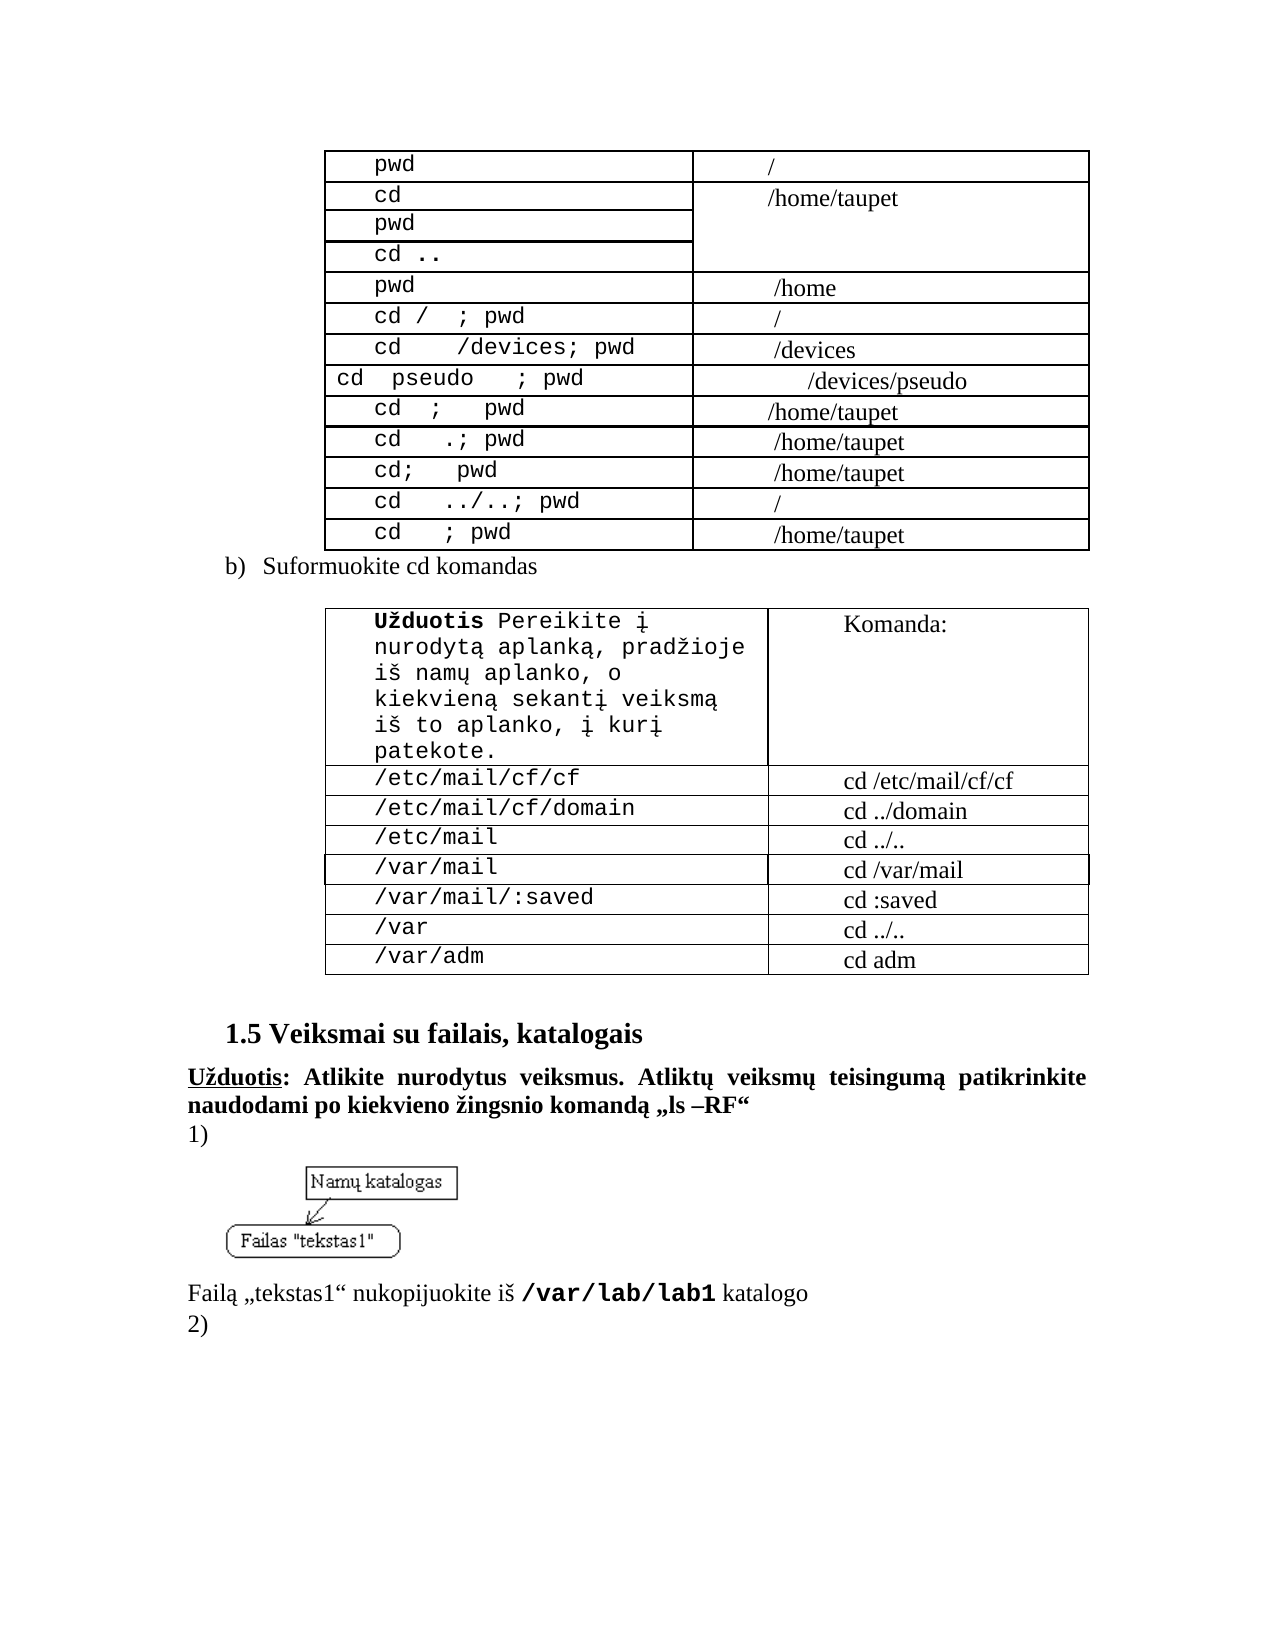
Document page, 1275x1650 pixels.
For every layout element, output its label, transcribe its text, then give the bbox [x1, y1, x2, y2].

table_cell cd ; pwd [326, 520, 692, 549]
list Suformuokite cd komandas [225, 551, 1087, 579]
table_cell cd ../..; pwd [326, 489, 692, 518]
table_cell cd ../domain [769, 796, 1088, 824]
text Failą „tekstas1“ nukopijuokite iš /var/lab/lab1 katalogo [187, 1278, 1087, 1309]
picture [204, 1157, 479, 1269]
table_cell /var/mail [326, 855, 767, 884]
table_cell [694, 240, 1088, 271]
table_header Užduotis Pereikite į nurodytą aplanką, pradžioje iš namų aplanko, o kiekvieną sekantį veiksmą iš to aplanko, į kurį patekote. [326, 609, 767, 765]
table_cell /etc/mail/cf/cf [326, 766, 768, 795]
table_cell cd /devices; pwd [326, 335, 692, 364]
table_cell cd :saved [769, 885, 1088, 914]
table_cell cd .. [326, 243, 692, 271]
table_cell cd ../.. [769, 915, 1088, 944]
table_cell pwd [326, 273, 692, 302]
table_cell cd; pwd [326, 458, 692, 487]
table_header Komanda: [769, 609, 1088, 765]
subtitle 1.5 Veiksmai su failais, katalogais [180, 1016, 1087, 1049]
table_cell / [694, 304, 1088, 333]
table_cell cd / ; pwd [326, 304, 692, 333]
table_cell cd /var/mail [769, 855, 1088, 884]
text 2) [187, 1309, 1087, 1337]
table_cell /etc/mail [326, 826, 768, 854]
table_cell /etc/mail/cf/domain [326, 796, 768, 824]
table_cell cd /etc/mail/cf/cf [769, 766, 1088, 795]
table_cell cd .; pwd [326, 428, 692, 456]
table_cell /devices [694, 335, 1088, 364]
table_cell cd ; pwd [326, 397, 692, 425]
table_cell cd ../.. [769, 826, 1088, 854]
table_cell /home [694, 273, 1088, 302]
text Užduotis: Atlikite nurodytus veiksmus. Atliktų veiksmų teisingumą patikrinkite naudodami po kiekvieno žingsnio komandą „ls –RF“ [187, 1062, 1087, 1119]
table_cell cd adm [769, 945, 1088, 973]
table_cell /var [326, 915, 768, 944]
table_cell cd [326, 183, 692, 209]
table_cell /var/adm [326, 945, 768, 973]
table_cell cd pseudo ; pwd [326, 366, 692, 394]
table_cell pwd [326, 211, 692, 240]
table_cell pwd [326, 152, 692, 181]
text 1) [187, 1119, 1087, 1148]
table_cell /devices/pseudo [694, 366, 1088, 394]
table_cell / [694, 152, 1088, 181]
table_cell /home/taupet [694, 458, 1088, 487]
table_cell /var/mail/:saved [326, 885, 768, 914]
table_cell /home/taupet [694, 520, 1088, 549]
table_cell /home/taupet [694, 397, 1088, 425]
table_cell /home/taupet [694, 428, 1088, 456]
table_cell /home/taupet [694, 183, 1088, 240]
table_cell / [694, 489, 1088, 518]
